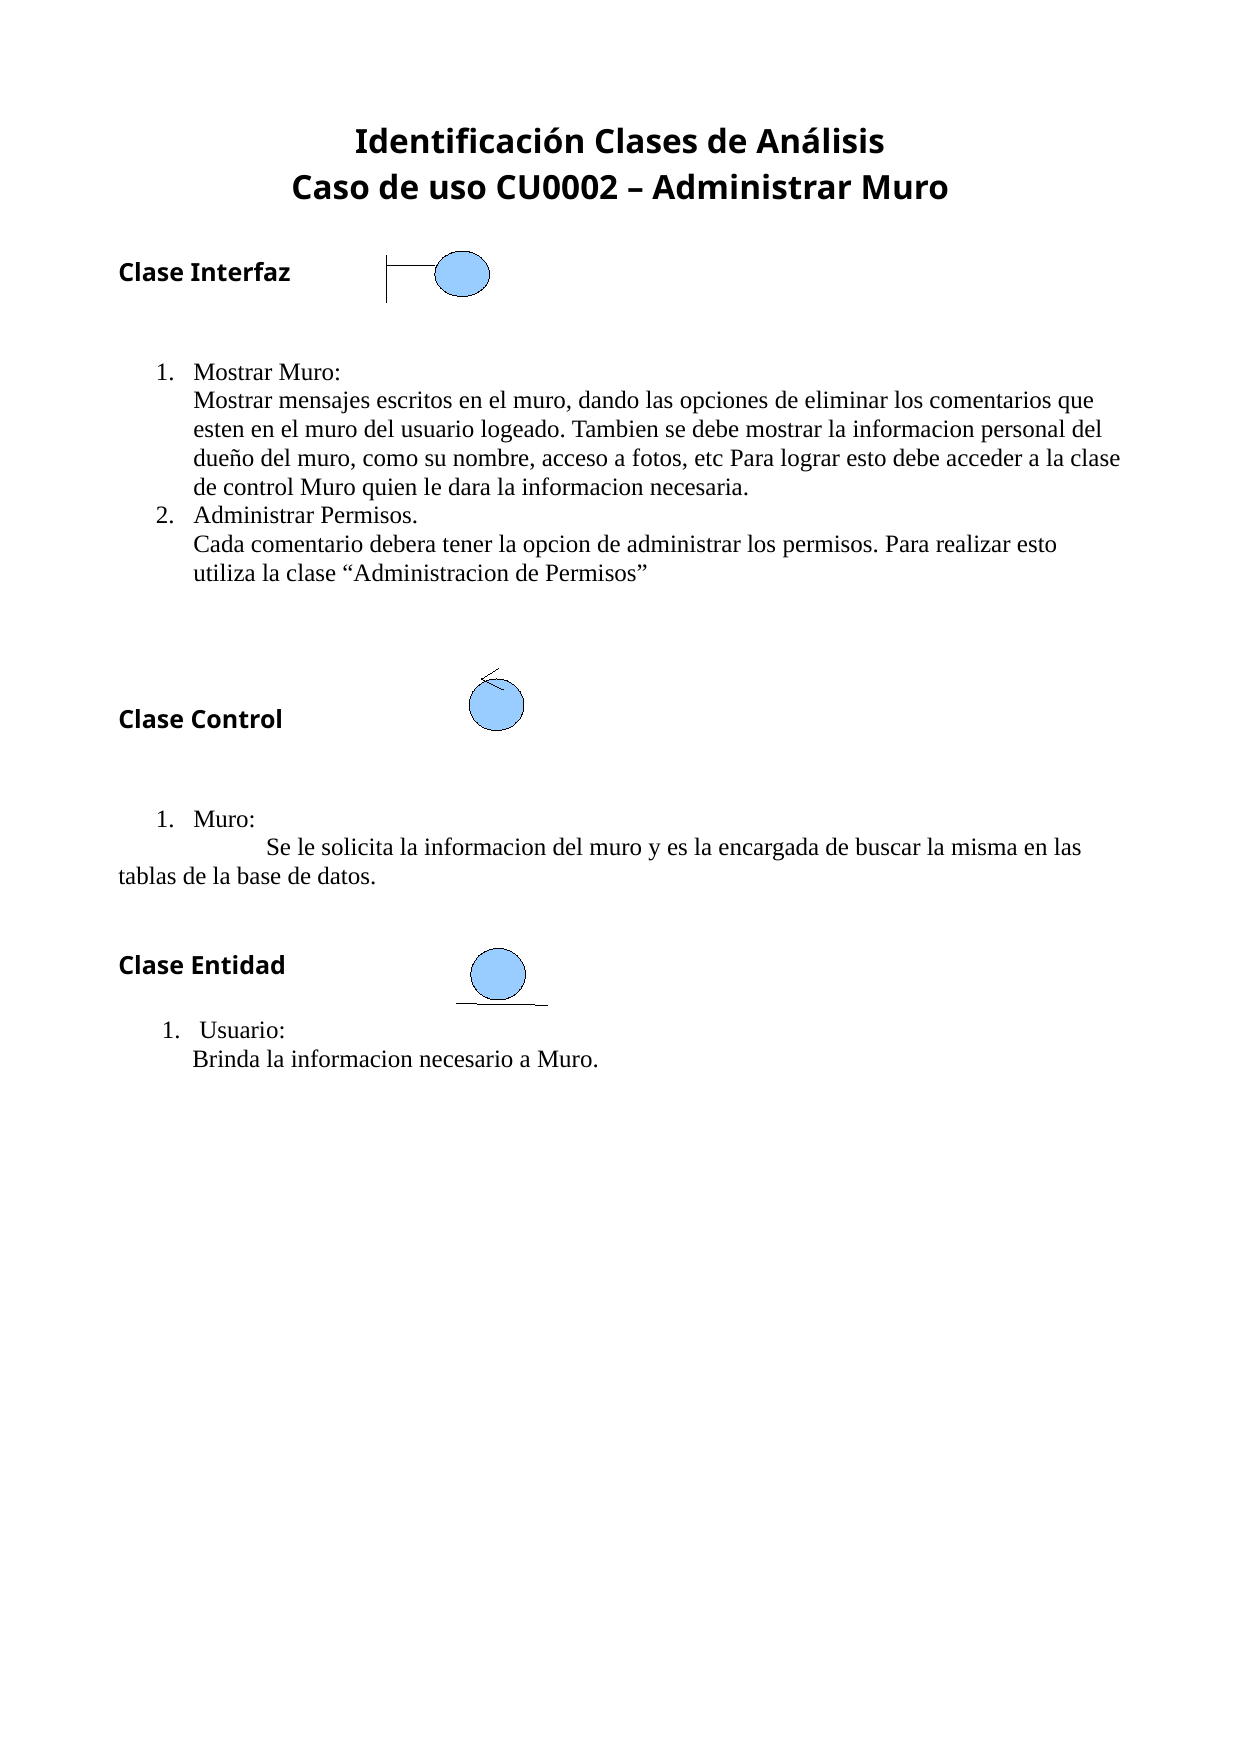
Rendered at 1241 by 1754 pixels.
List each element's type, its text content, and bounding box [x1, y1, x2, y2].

text Clase Interfaz [118, 254, 447, 288]
text Clase Entidad [118, 947, 1122, 982]
list Mostrar Muro: [156, 357, 1122, 385]
list Usuario: [162, 1016, 1122, 1044]
text Caso de uso CU0002 – Administrar Muro [118, 163, 1122, 209]
text Se le solicita la informacion del muro y es la encargada de buscar la misma en las tablas de la base de datos. [118, 832, 1122, 890]
list Administrar Permisos. [156, 500, 1122, 529]
list Cada comentario debera tener la opcion de administrar los permisos. Para realizar esto utiliza la clase “Administracion de Permisos” [156, 529, 1122, 587]
list Muro: [156, 804, 1122, 832]
list Mostrar mensajes escritos en el muro, dando las opciones de eliminar los comentarios que esten en el muro del usuario logeado. Tambien se debe mostrar la informacion personal del dueño del muro, como su nombre, acceso a fotos, etc Para lograr esto debe acceder a la clase de control Muro quien le dara la informacion necesaria. [156, 385, 1122, 500]
text Clase Control [118, 702, 1122, 736]
text Identificación Clases de Análisis [118, 118, 1122, 163]
text Brinda la informacion necesario a Muro. [118, 1044, 1122, 1073]
text [478, 254, 1122, 288]
